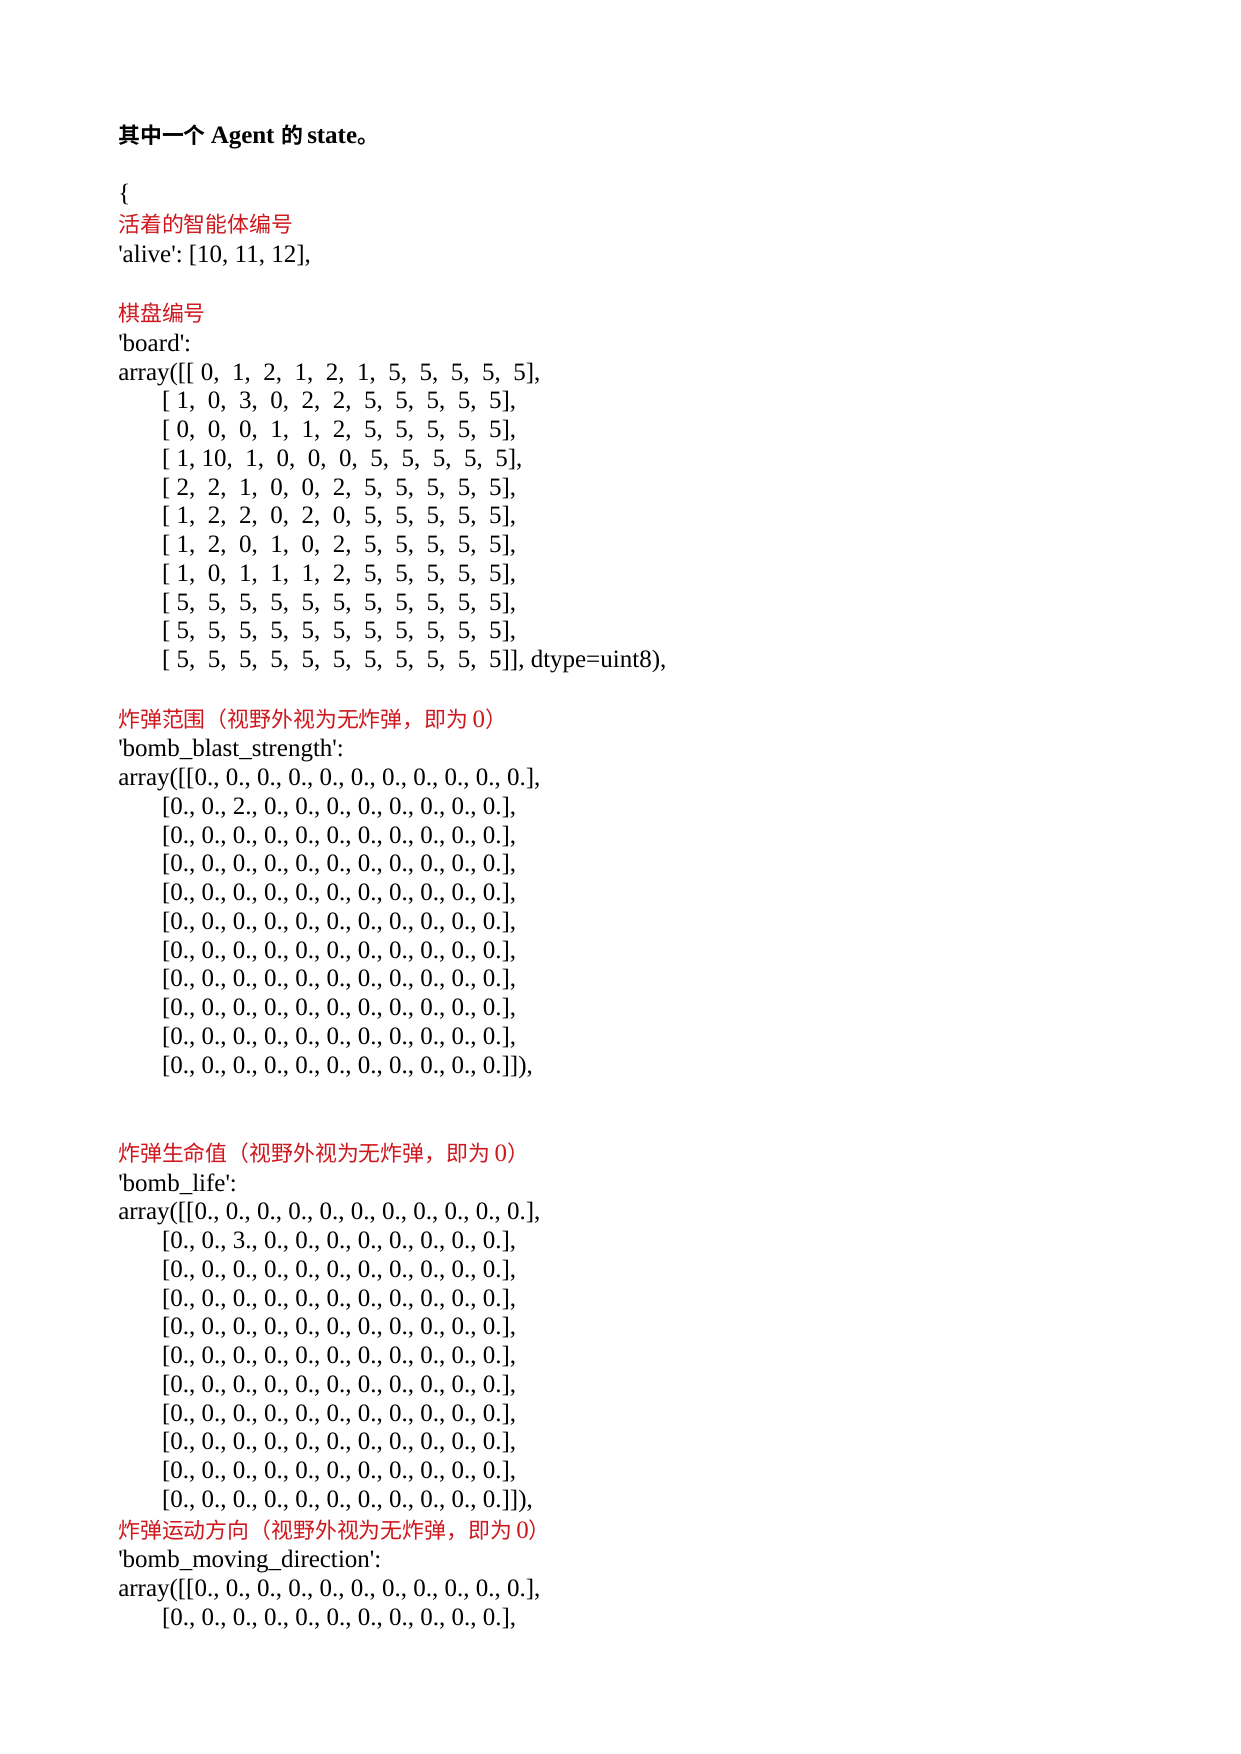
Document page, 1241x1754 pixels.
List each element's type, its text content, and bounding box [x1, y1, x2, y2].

text [0., 0., 0., 0., 0., 0., 0., 0., 0., 0., 0.], [118, 1311, 1122, 1340]
text 活着的智能体编号 [118, 207, 1122, 239]
text [0., 0., 0., 0., 0., 0., 0., 0., 0., 0., 0.]]), [118, 1050, 1122, 1078]
text [0., 0., 0., 0., 0., 0., 0., 0., 0., 0., 0.], [118, 820, 1122, 848]
text [ 5, 5, 5, 5, 5, 5, 5, 5, 5, 5, 5], [118, 587, 1122, 616]
text 棋盘编号 [118, 296, 1122, 328]
text 'alive': [10, 11, 12], [118, 239, 1122, 268]
text [ 1, 0, 1, 1, 1, 2, 5, 5, 5, 5, 5], [118, 558, 1122, 587]
text [0., 0., 0., 0., 0., 0., 0., 0., 0., 0., 0.], [118, 848, 1122, 877]
text [ 1, 0, 3, 0, 2, 2, 5, 5, 5, 5, 5], [118, 386, 1122, 414]
text [0., 0., 0., 0., 0., 0., 0., 0., 0., 0., 0.], [118, 1021, 1122, 1050]
text 'bomb_blast_strength': [118, 733, 1122, 762]
text array([[0., 0., 0., 0., 0., 0., 0., 0., 0., 0., 0.], [118, 762, 1122, 791]
text [0., 0., 0., 0., 0., 0., 0., 0., 0., 0., 0.], [118, 906, 1122, 935]
text [0., 0., 2., 0., 0., 0., 0., 0., 0., 0., 0.], [118, 791, 1122, 820]
text [ 1, 2, 2, 0, 2, 0, 5, 5, 5, 5, 5], [118, 501, 1122, 529]
text 炸弹范围（视野外视为无炸弹，即为0） [118, 702, 1122, 733]
text 'bomb_moving_direction': [118, 1544, 1122, 1573]
text array([[ 0, 1, 2, 1, 2, 1, 5, 5, 5, 5, 5], [118, 357, 1122, 386]
text [ 2, 2, 1, 0, 0, 2, 5, 5, 5, 5, 5], [118, 472, 1122, 501]
text [0., 0., 0., 0., 0., 0., 0., 0., 0., 0., 0.], [118, 877, 1122, 906]
text 炸弹运动方向（视野外视为无炸弹，即为0） [118, 1513, 1122, 1544]
text [ 1, 10, 1, 0, 0, 0, 5, 5, 5, 5, 5], [118, 443, 1122, 472]
text [0., 0., 0., 0., 0., 0., 0., 0., 0., 0., 0.]]), [118, 1484, 1122, 1513]
text [0., 0., 0., 0., 0., 0., 0., 0., 0., 0., 0.], [118, 1254, 1122, 1283]
text [ 5, 5, 5, 5, 5, 5, 5, 5, 5, 5, 5]], dtype=uint8), [118, 644, 1122, 673]
text 炸弹生命值（视野外视为无炸弹，即为0） [118, 1136, 1122, 1168]
text [0., 0., 0., 0., 0., 0., 0., 0., 0., 0., 0.], [118, 935, 1122, 963]
text [ 0, 0, 0, 1, 1, 2, 5, 5, 5, 5, 5], [118, 414, 1122, 443]
text [ 5, 5, 5, 5, 5, 5, 5, 5, 5, 5, 5], [118, 616, 1122, 644]
text [0., 0., 0., 0., 0., 0., 0., 0., 0., 0., 0.], [118, 1426, 1122, 1455]
text array([[0., 0., 0., 0., 0., 0., 0., 0., 0., 0., 0.], [118, 1573, 1122, 1602]
text { [118, 178, 1122, 207]
text [0., 0., 0., 0., 0., 0., 0., 0., 0., 0., 0.], [118, 992, 1122, 1021]
text [0., 0., 3., 0., 0., 0., 0., 0., 0., 0., 0.], [118, 1225, 1122, 1254]
text [0., 0., 0., 0., 0., 0., 0., 0., 0., 0., 0.], [118, 1398, 1122, 1426]
text 其中一个 Agent 的state。 [118, 118, 1122, 150]
text array([[0., 0., 0., 0., 0., 0., 0., 0., 0., 0., 0.], [118, 1196, 1122, 1225]
text [0., 0., 0., 0., 0., 0., 0., 0., 0., 0., 0.], [118, 1369, 1122, 1398]
text [0., 0., 0., 0., 0., 0., 0., 0., 0., 0., 0.], [118, 1283, 1122, 1311]
text [0., 0., 0., 0., 0., 0., 0., 0., 0., 0., 0.], [118, 1340, 1122, 1369]
text 'board': [118, 328, 1122, 357]
text [0., 0., 0., 0., 0., 0., 0., 0., 0., 0., 0.], [118, 1602, 1122, 1631]
text [ 1, 2, 0, 1, 0, 2, 5, 5, 5, 5, 5], [118, 529, 1122, 558]
text [0., 0., 0., 0., 0., 0., 0., 0., 0., 0., 0.], [118, 963, 1122, 992]
text 'bomb_life': [118, 1168, 1122, 1196]
text [0., 0., 0., 0., 0., 0., 0., 0., 0., 0., 0.], [118, 1455, 1122, 1484]
